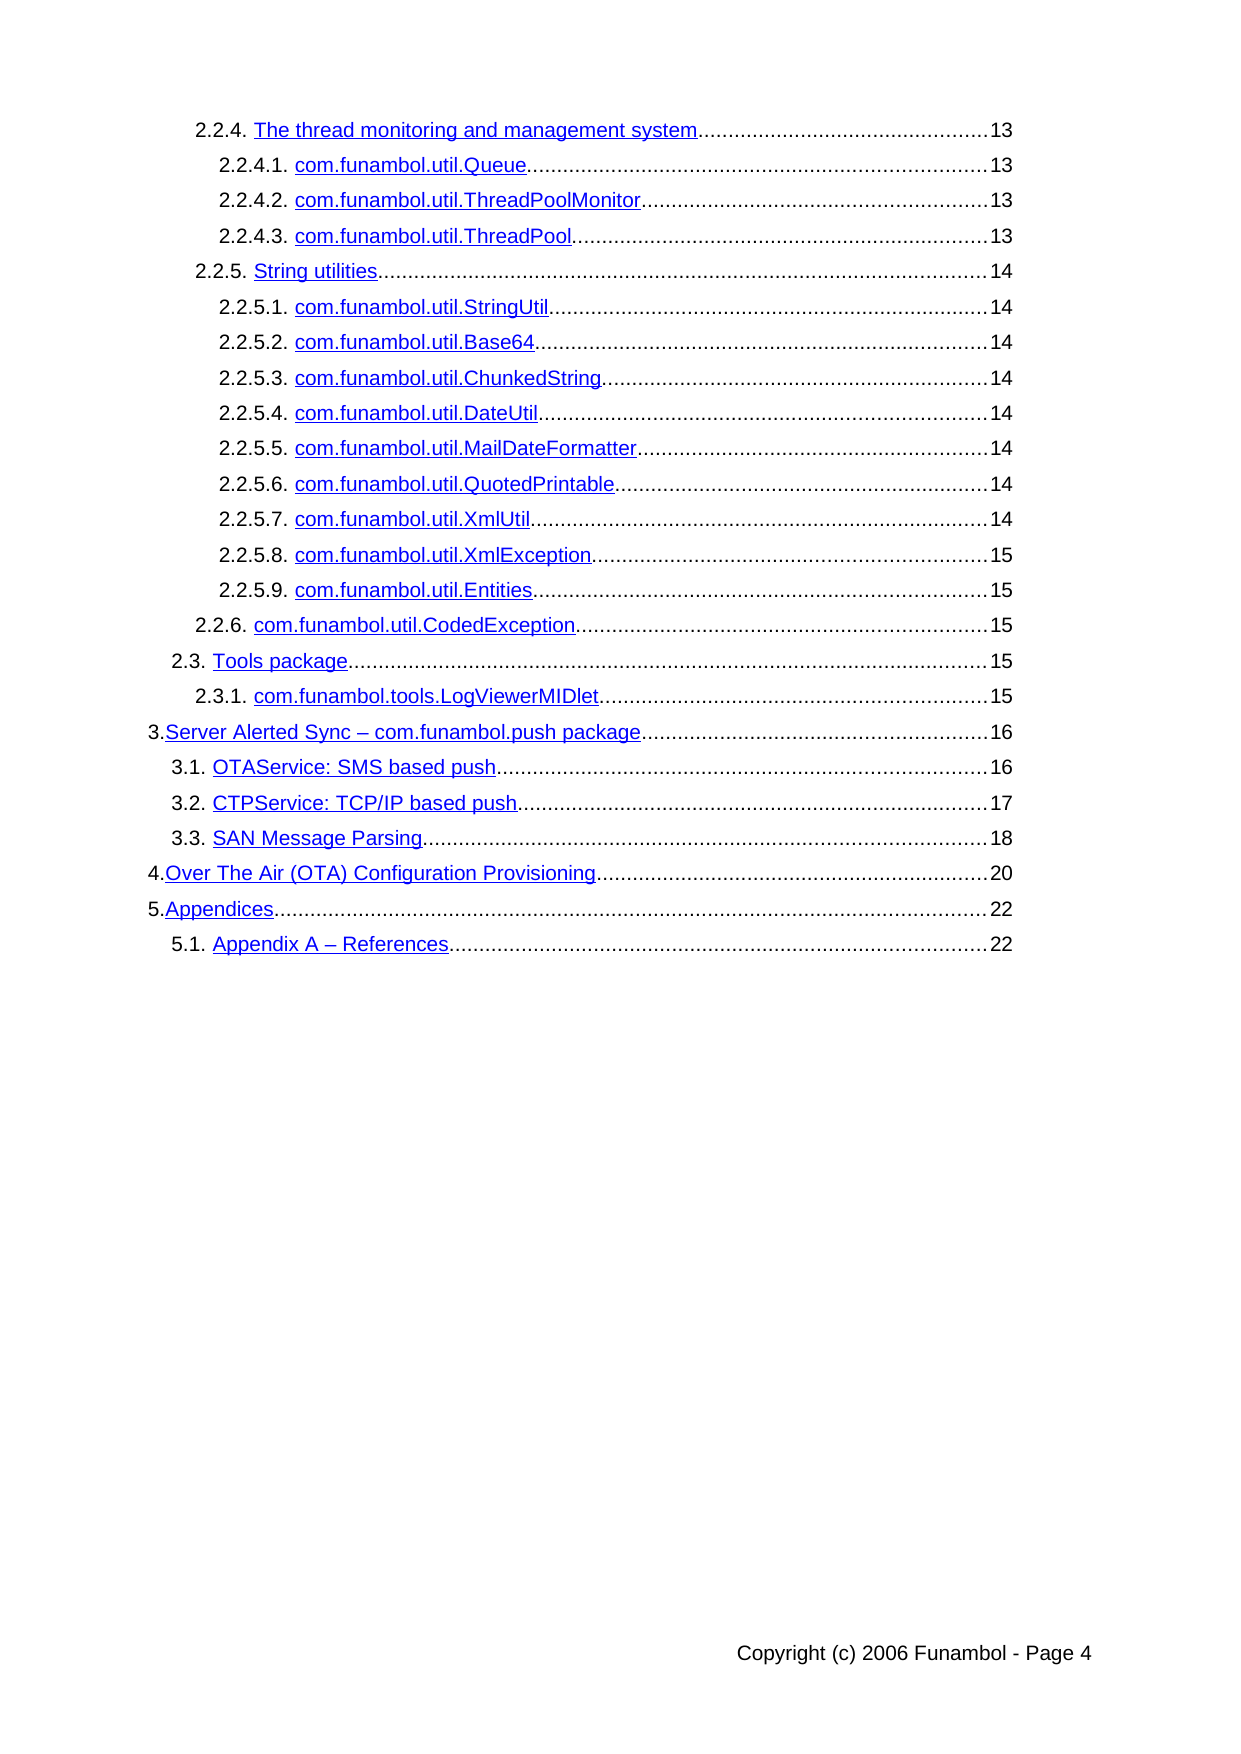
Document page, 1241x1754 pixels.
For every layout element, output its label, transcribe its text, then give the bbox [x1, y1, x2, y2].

text 2.2.4.2. com.funambol.util.ThreadPoolMonitor 13 [148, 189, 1093, 212]
text 3.3. SAN Message Parsing 18 [148, 826, 1093, 850]
text 2.2.5.1. com.funambol.util.StringUtil 14 [148, 295, 1093, 319]
text 2.2.5.2. com.funambol.util.Base64 14 [148, 331, 1093, 354]
text 2.2.5.6. com.funambol.util.QuotedPrintable 14 [148, 472, 1093, 496]
text 3.2. CTPService: TCP/IP based push 17 [148, 791, 1093, 814]
text 2.2.4. The thread monitoring and management system 13 [148, 118, 1093, 142]
text 2.2.5. String utilities 14 [148, 260, 1093, 283]
text 2.2.6. com.funambol.util.CodedException 15 [148, 614, 1093, 637]
text 5.1. Appendix A – References 22 [148, 933, 1093, 956]
text 3.Server Alerted Sync – com.funambol.push package 16 [148, 720, 1093, 744]
text 2.2.5.3. com.funambol.util.ChunkedString 14 [148, 366, 1093, 389]
text 2.2.5.9. com.funambol.util.Entities 15 [148, 578, 1093, 602]
text 4.Over The Air (OTA) Configuration Provisioning 20 [148, 862, 1093, 885]
text 2.2.5.8. com.funambol.util.XmlException 15 [148, 543, 1093, 567]
text 2.3. Tools package 15 [148, 649, 1093, 673]
text 2.2.4.3. com.funambol.util.ThreadPool 13 [148, 224, 1093, 248]
text 2.2.4.1. com.funambol.util.Queue 13 [148, 153, 1093, 177]
text 5.Appendices 22 [148, 897, 1093, 921]
text 2.2.5.7. com.funambol.util.XmlUtil 14 [148, 508, 1093, 531]
text 3.1. OTAService: SMS based push 16 [148, 756, 1093, 779]
text 2.2.5.4. com.funambol.util.DateUtil 14 [148, 401, 1093, 425]
text 2.2.5.5. com.funambol.util.MailDateFormatter 14 [148, 437, 1093, 460]
text 2.3.1. com.funambol.tools.LogViewerMIDlet 15 [148, 685, 1093, 708]
